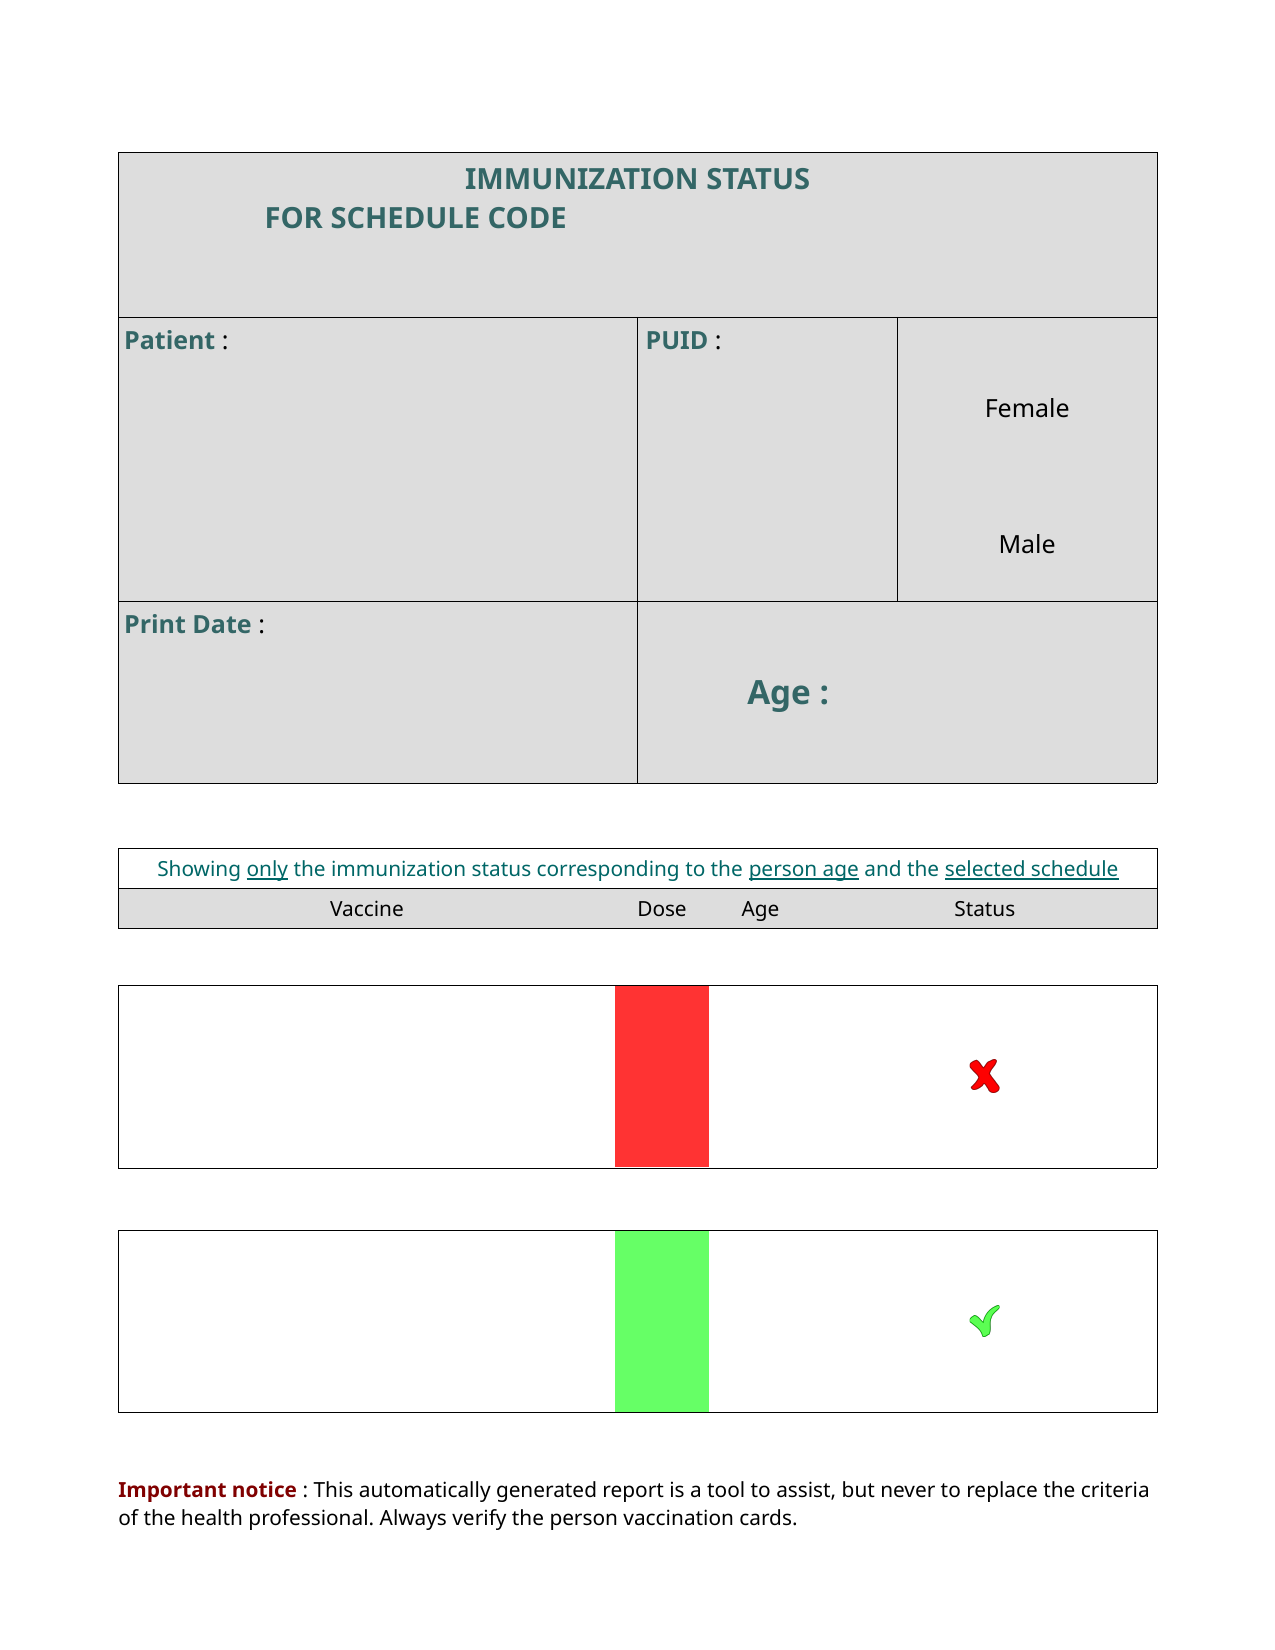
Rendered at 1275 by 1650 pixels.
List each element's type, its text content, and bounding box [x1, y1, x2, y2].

table_cell Dose [615, 889, 709, 928]
table_header Showing only the immunization status corresponding to the person age and the selected schedule [119, 849, 1157, 888]
table_cell Status [812, 889, 1157, 928]
text <if test="immunization['status'] == 'ok'"> [118, 1202, 1157, 1230]
table_cell Age [709, 889, 812, 928]
table_header [812, 1231, 1157, 1412]
table_header <immunization['vaccine'].rec_name> [119, 986, 615, 1167]
table_cell <if test="patient.sex == 'f'"> Female </if> <if test="patient.sex == 'm'"> Male </if> [898, 318, 1157, 601]
text </if> [118, 1169, 1157, 1202]
table_cell Print Date : <formatLang(datetime.datetime.now(), user.language)> <datetime.datetime.now().strftime('%H:%M')> [119, 602, 637, 783]
table_header <immunization['vaccine'].rec_name> [119, 1231, 615, 1412]
table_header <immunization['dose']> [615, 986, 709, 1167]
table_cell Age : <patient.age> [638, 602, 1157, 783]
table_header <immunization['dose']> [615, 1231, 709, 1412]
table_cell PUID : <patient.puid> [638, 318, 897, 601]
table_header [812, 986, 1157, 1167]
text <for each="immunization in immunization_status"> [118, 929, 1157, 957]
table_header <immunization['dose_age']> <immunization['age_unit']> [709, 986, 812, 1167]
table_header <immunization['dose_age']> <immunization['age_unit']> [709, 1231, 812, 1412]
picture [969, 1059, 1000, 1093]
table_header IMMUNIZATION STATUS FOR SCHEDULE CODE <immunization_schedule.sched> <immunization_schedule.desc> [119, 153, 1157, 317]
table_cell Patient : <patient.rec_name> [119, 318, 637, 601]
picture [969, 1305, 1000, 1337]
table_cell Vaccine [119, 889, 615, 928]
text <if test="immunization['status'] == 'missing'"> [118, 957, 1157, 985]
